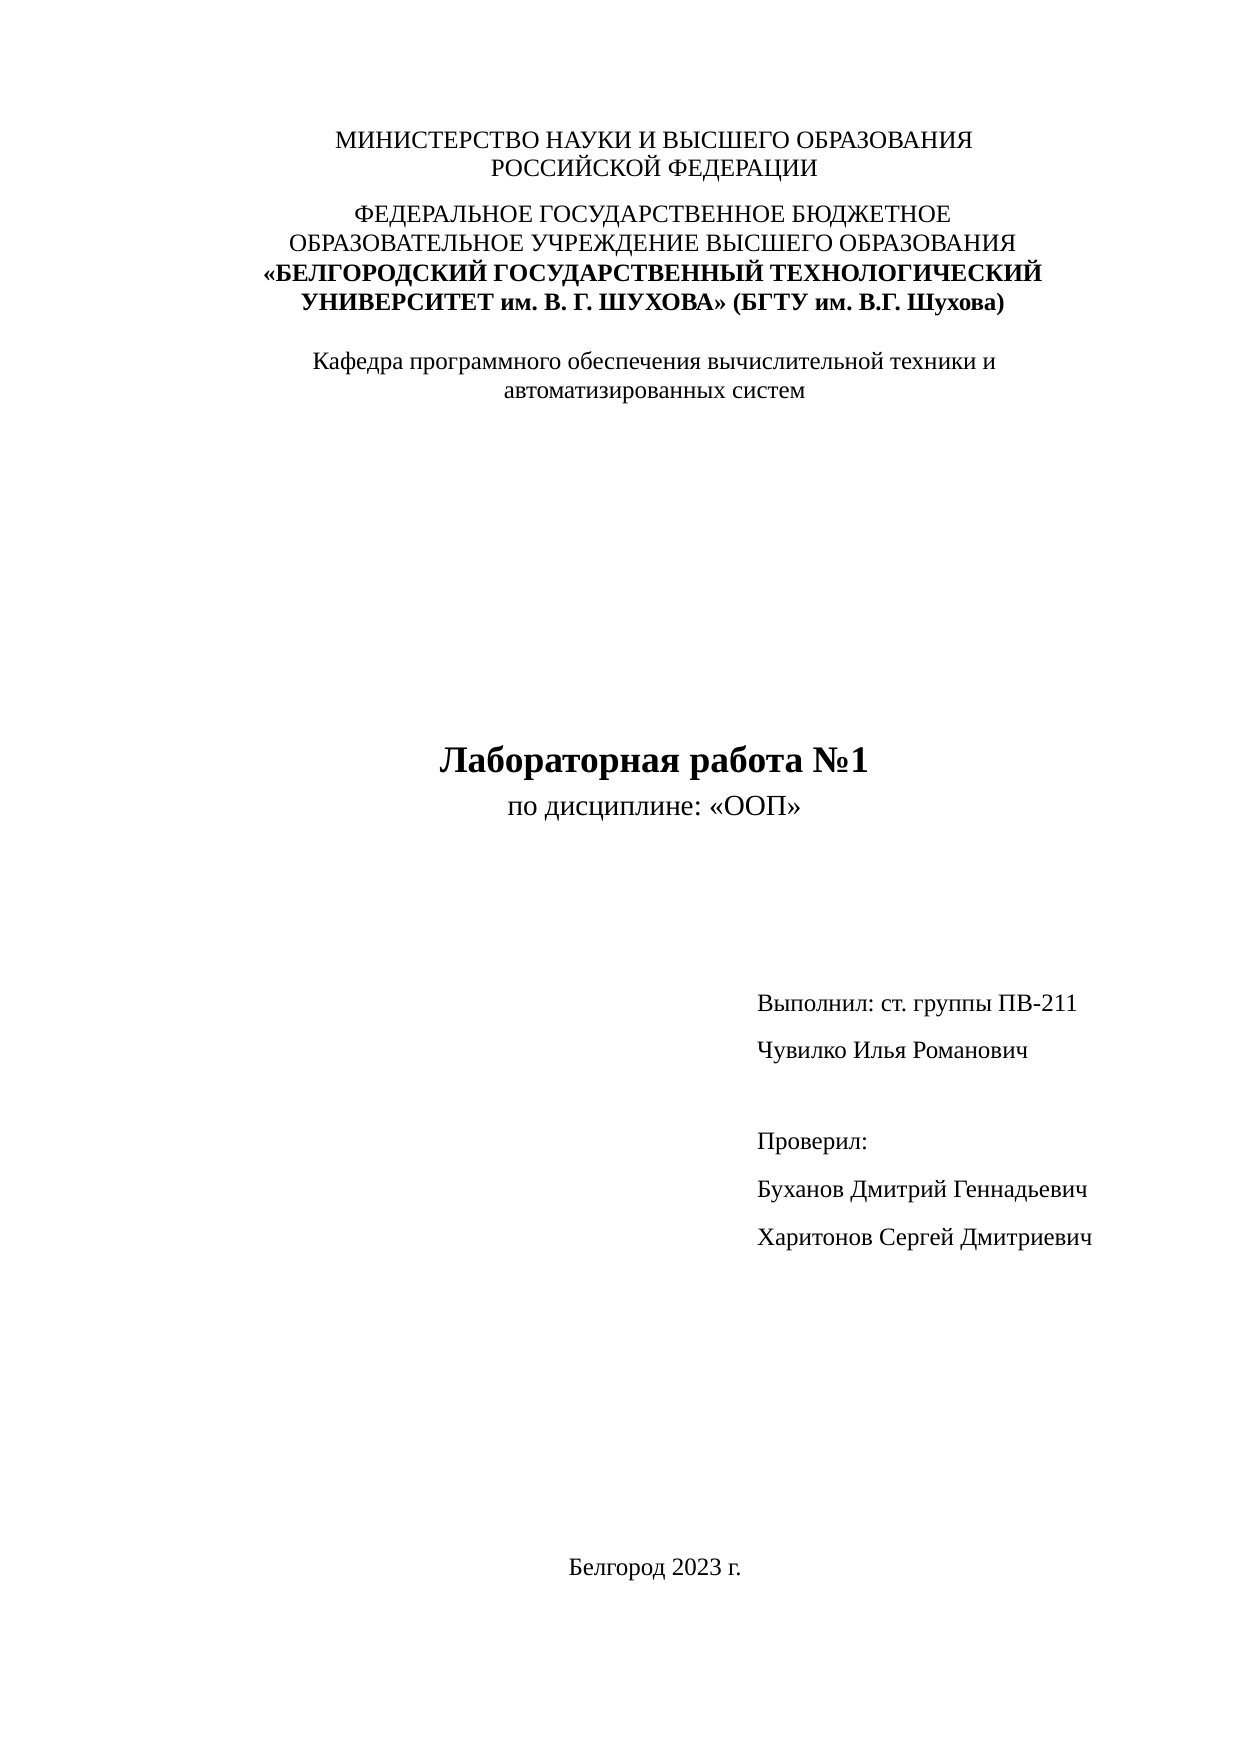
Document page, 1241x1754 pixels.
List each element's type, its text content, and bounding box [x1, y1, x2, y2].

text Выполнил: ст. группы ПВ-211 [757, 988, 1122, 1016]
text Лабораторная работа №1 по дисциплине: «ООП» [293, 738, 1016, 824]
text ФЕДЕРАЛЬНОЕ ГОСУДАРСТВЕННОЕ БЮДЖЕТНОЕ ОБРАЗОВАТЕЛЬНОЕ УЧРЕЖДЕНИЕ ВЫСШЕГО ОБРАЗОВАНИЯ [235, 199, 1070, 257]
text Буханов Дмитрий Геннадьевич [757, 1171, 1122, 1204]
text МИНИСТЕРСТВО НАУКИ И ВЫСШЕГО ОБРАЗОВАНИЯ РОССИЙСКОЙ ФЕДЕРАЦИИ [293, 126, 1016, 182]
text Белгород 2023 г. [293, 1552, 1017, 1581]
text «БЕЛГОРОДСКИЙ ГОСУДАРСТВЕННЫЙ ТЕХНОЛОГИЧЕСКИЙ УНИВЕРСИТЕТ им. В. Г. ШУХОВА» (БГТУ им. В.Г. Шухова) [235, 258, 1070, 316]
text Харитонов Сергей Дмитриевич [757, 1219, 1122, 1253]
text Кафедра программного обеспечения вычислительной техники и автоматизированных систем [239, 347, 1070, 403]
text Чувилко Илья Романович [757, 1035, 1122, 1064]
text Проверил: [757, 1123, 1122, 1156]
